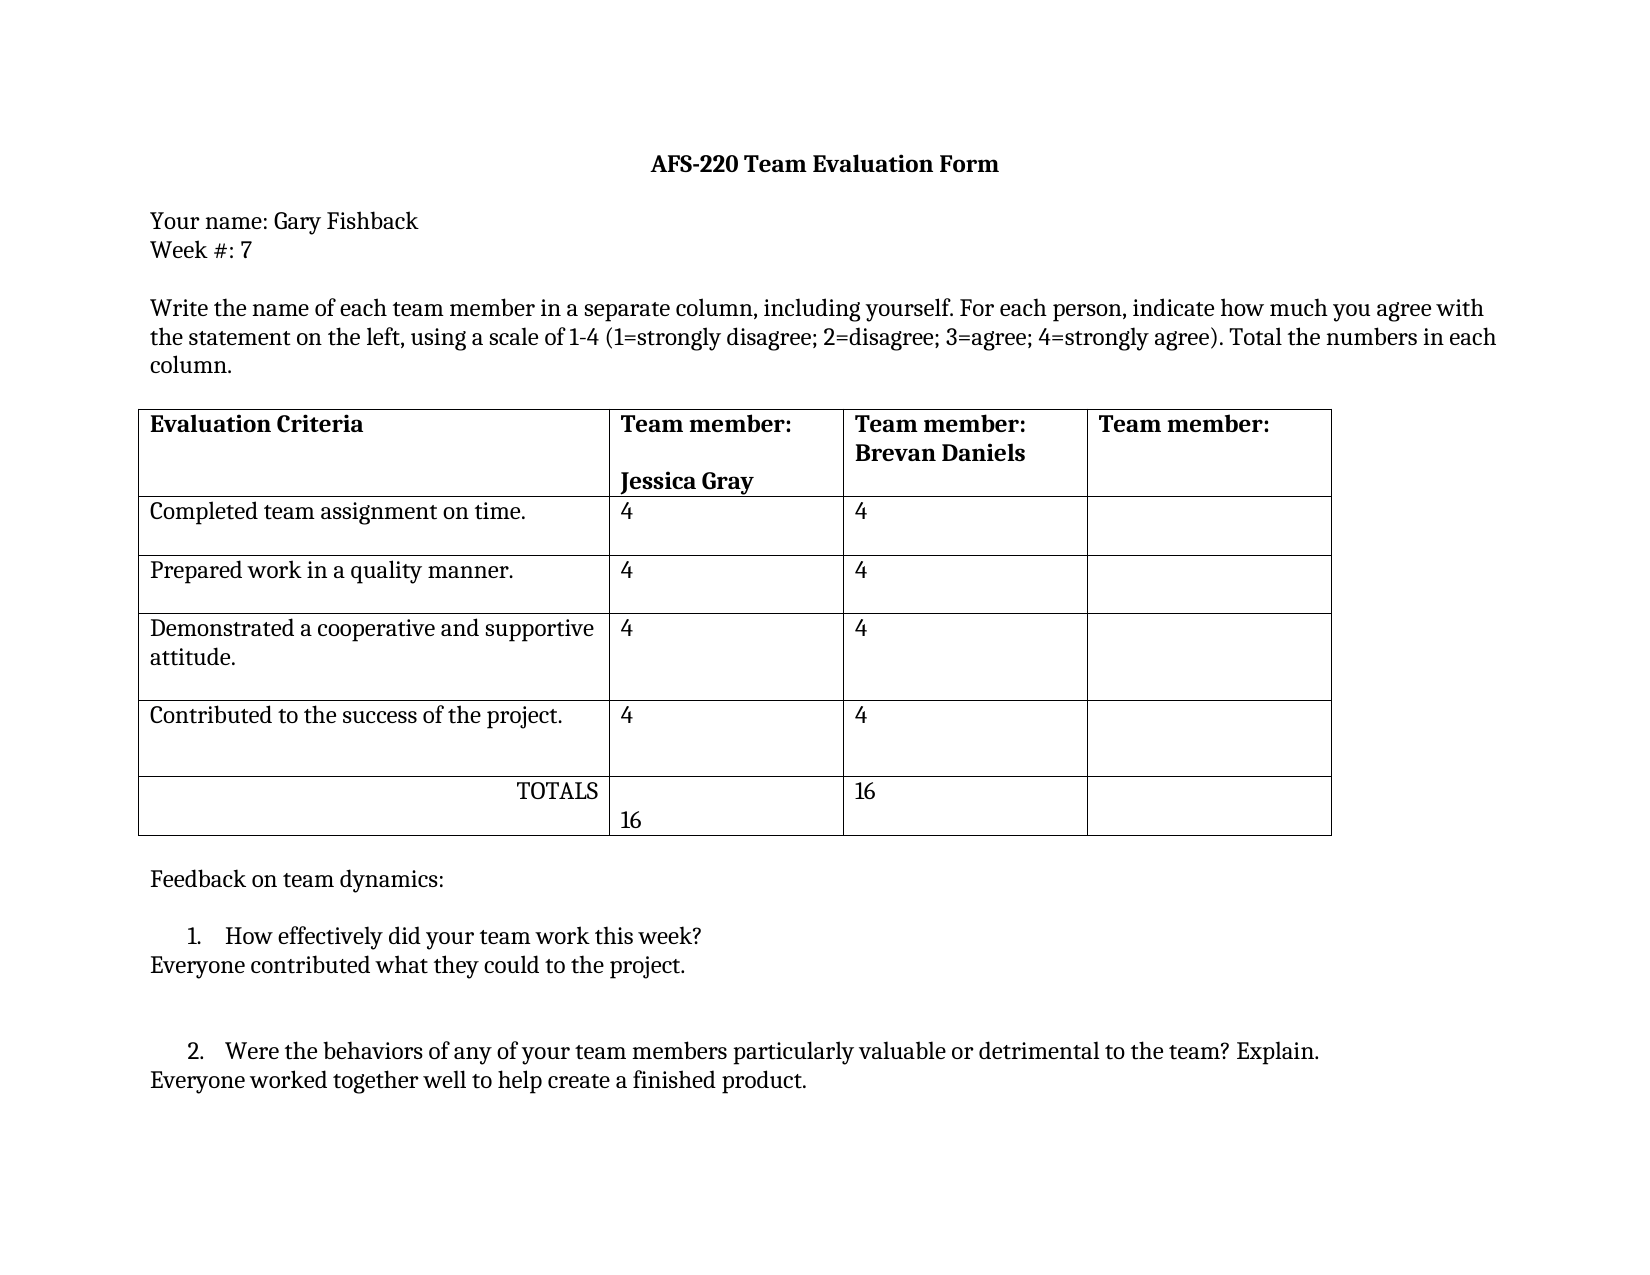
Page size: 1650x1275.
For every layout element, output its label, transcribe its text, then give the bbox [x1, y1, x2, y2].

text Week #: 7 [150, 236, 1500, 265]
table_cell 4 [610, 701, 843, 776]
table_cell [1088, 777, 1331, 835]
table_cell 16 [844, 777, 1087, 835]
text Everyone worked together well to help create a finished product. [150, 1066, 1500, 1094]
text AFS-220 Team Evaluation Form [150, 150, 1500, 179]
table_header Evaluation Criteria [139, 410, 609, 496]
list How effectively did your team work this week? [187, 922, 1500, 951]
table_cell 4 [844, 614, 1087, 700]
table_header Team member: [1088, 410, 1331, 496]
table_cell Completed team assignment on time. [139, 497, 609, 554]
table_cell TOTALS [139, 777, 609, 835]
table_cell 16 [610, 777, 843, 835]
table_cell 4 [844, 556, 1087, 613]
table_cell [1088, 556, 1331, 613]
table_cell 4 [844, 701, 1087, 776]
table_cell 4 [610, 614, 843, 700]
table_cell Prepared work in a quality manner. [139, 556, 609, 613]
table_cell Contributed to the success of the project. [139, 701, 609, 776]
table_cell 4 [610, 556, 843, 613]
table_cell 4 [610, 497, 843, 554]
text Write the name of each team member in a separate column, including yourself. For each person, indicate how much you agree with the statement on the left, using a scale of 1-4 (1=strongly disagree; 2=disagree; 3=agree; 4=strongly agree). Total the numbers in each column. [150, 294, 1500, 380]
table_cell [1088, 701, 1331, 776]
text Everyone contributed what they could to the project. [150, 951, 1500, 979]
table_header Team member: Jessica Gray [610, 410, 843, 496]
table_cell Demonstrated a cooperative and supportive attitude. [139, 614, 609, 700]
table_cell [1088, 497, 1331, 554]
text Feedback on team dynamics: [150, 864, 1500, 893]
list Were the behaviors of any of your team members particularly valuable or detrimental to the team? Explain. [187, 1037, 1500, 1066]
table_cell [1088, 614, 1331, 700]
table_header Team member: Brevan Daniels [844, 410, 1087, 496]
table_cell 4 [844, 497, 1087, 554]
text Your name: Gary Fishback [150, 207, 1500, 236]
